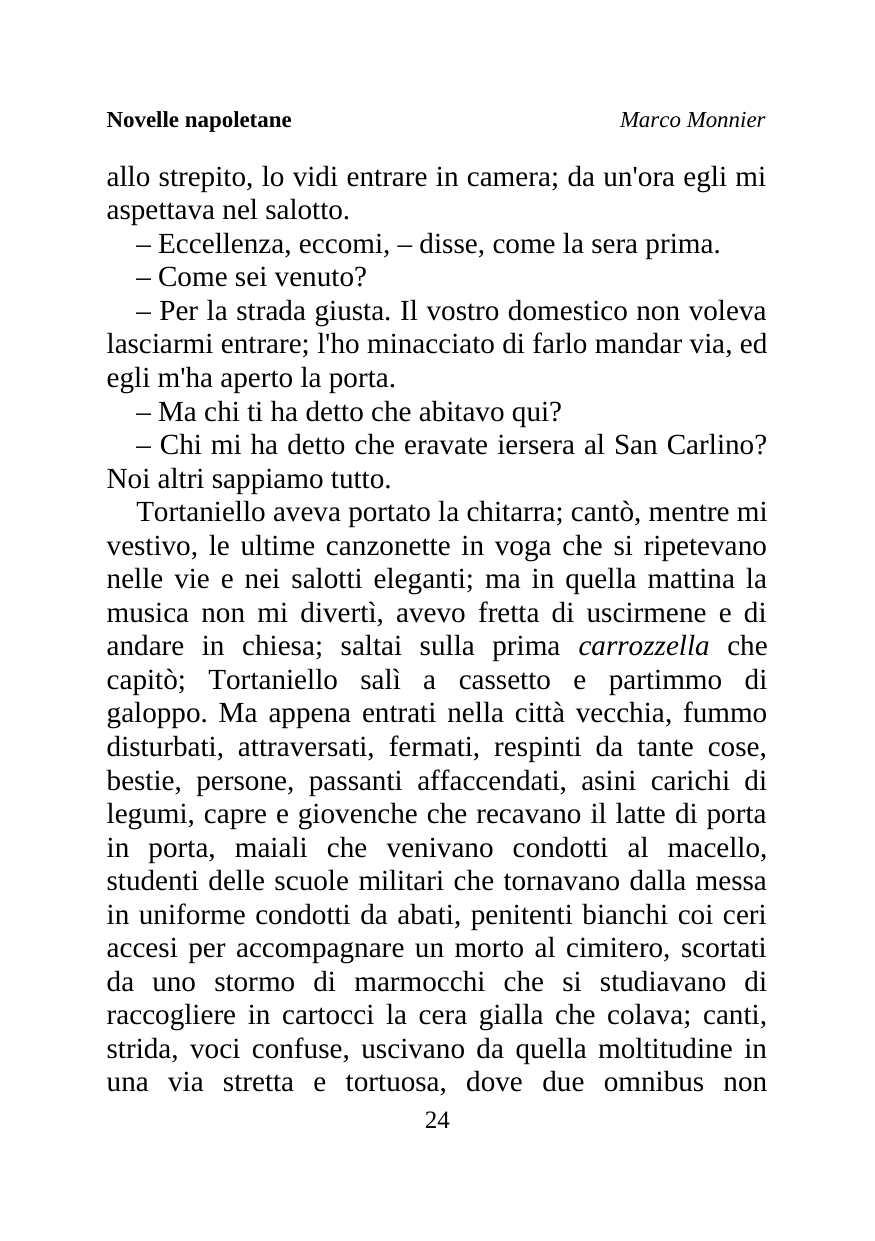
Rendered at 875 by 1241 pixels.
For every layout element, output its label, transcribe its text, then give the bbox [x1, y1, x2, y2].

text – Chi mi ha detto che eravate iersera al San Carlino? Noi altri sappiamo tutto. [106, 427, 768, 494]
text – Eccellenza, eccomi, – disse, come la sera prima. [106, 226, 768, 259]
text – Come sei venuto? [106, 259, 768, 293]
text Tortaniello aveva portato la chitarra; cantò, mentre mi vestivo, le ultime canzonette in voga che si ripetevano nelle vie e nei salotti eleganti; ma in quella mattina la musica non mi divertì, avevo fretta di uscirmene e di andare in chiesa; saltai sulla prima carrozzella che capitò; Tortaniello salì a cassetto e partimmo di galoppo. Ma appena entrati nella città vecchia, fummo disturbati, attraversati, fermati, respinti da tante cose, bestie, persone, passanti affaccendati, asini carichi di legumi, capre e giovenche che recavano il latte di porta in porta, maiali che venivano condotti al macello, studenti delle scuole militari che tornavano dalla messa in uniforme condotti da abati, penitenti bianchi coi ceri accesi per accompagnare un morto al cimitero, scortati da uno stormo di marmocchi che si studiavano di raccogliere in cartocci la cera gialla che colava; canti, strida, voci confuse, uscivano da quella moltitudine in una via stretta e tortuosa, dove due omnibus non [106, 494, 768, 1098]
text allo strepito, lo vidi entrare in camera; da un'ora egli mi aspettava nel salotto. [106, 159, 768, 226]
text – Ma chi ti ha detto che abitavo qui? [106, 394, 768, 427]
text – Per la strada giusta. Il vostro domestico non voleva lasciarmi entrare; l'ho minacciato di farlo mandar via, ed egli m'ha aperto la porta. [106, 293, 768, 394]
